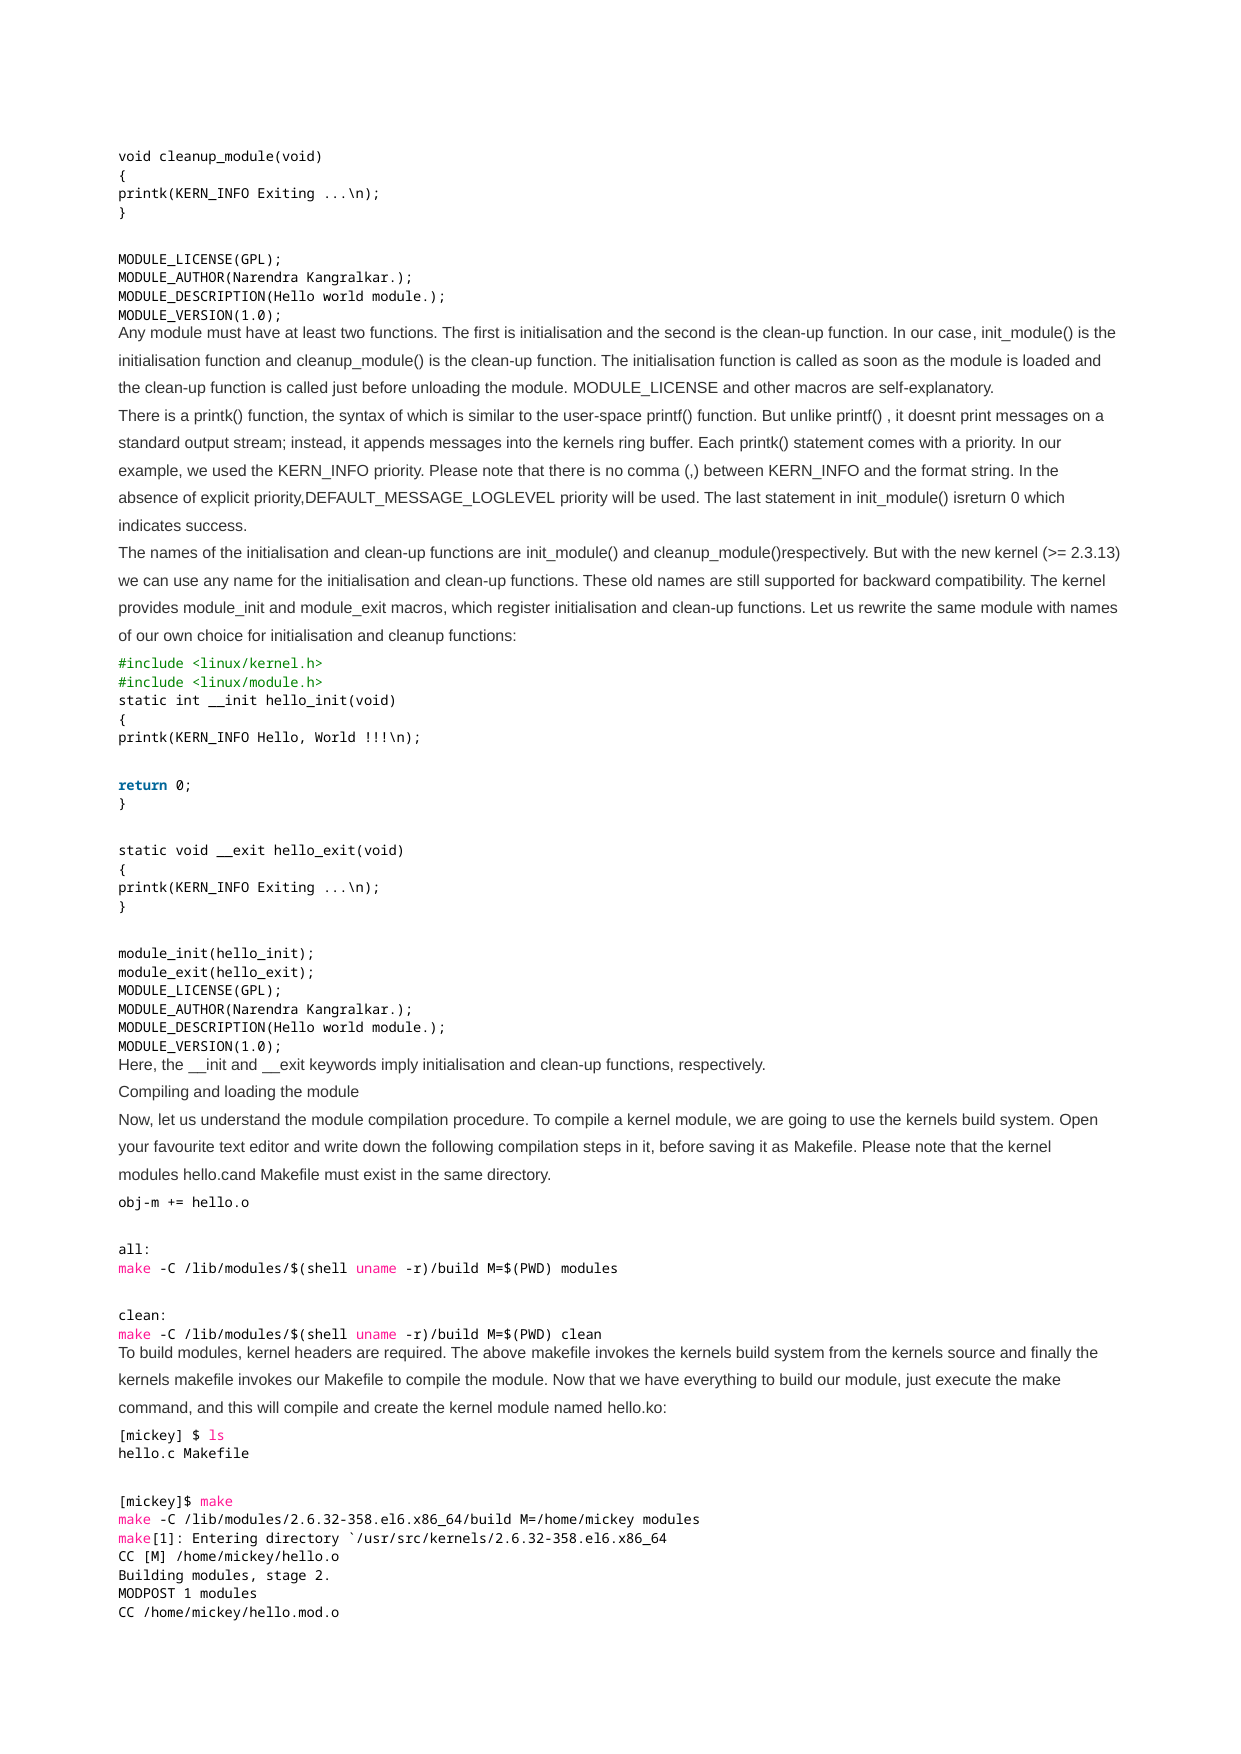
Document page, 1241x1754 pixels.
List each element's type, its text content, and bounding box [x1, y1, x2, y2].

table_header [mickey] $ ls hello.c Makefile [mickey]$ make make -C /lib/modules/2.6.32-358.el6.x86_64/build M=/home/mickey modules make[1]: Entering directory `/usr/src/kernels/2.6.32-358.el6.x86_64 CC [M] /home/mickey/hello.o Building modules, stage 2. MODPOST 1 modules CC /home/mickey/hello.mod.o [118, 1426, 1122, 1621]
table_header #include <linux/kernel.h> #include <linux/module.h> static int __init hello_init(void) { printk(KERN_INFO Hello, World !!!\n); return 0; } static void __exit hello_exit(void) { printk(KERN_INFO Exiting ...\n); } module_init(hello_init); module_exit(hello_exit); MODULE_LICENSE(GPL); MODULE_AUTHOR(Narendra Kangralkar.); MODULE_DESCRIPTION(Hello world module.); MODULE_VERSION(1.0); [118, 654, 1122, 1055]
text Compiling and loading the module Now, let us understand the module compilation procedure. To compile a kernel module, we are going to use the kernels build system. Open your favourite text editor and write down the following compilation steps in it, before saving it as Makefile. Please note that the kernel modules hello.cand Makefile must exist in the same directory. [118, 1083, 1122, 1184]
table_header void cleanup_module(void) { printk(KERN_INFO Exiting ...\n); } MODULE_LICENSE(GPL); MODULE_AUTHOR(Narendra Kangralkar.); MODULE_DESCRIPTION(Hello world module.); MODULE_VERSION(1.0); [118, 118, 1122, 324]
table_header obj-m += hello.o all: make -C /lib/modules/$(shell uname -r)/build M=$(PWD) modules clean: make -C /lib/modules/$(shell uname -r)/build M=$(PWD) clean [118, 1193, 1122, 1343]
text To build modules, kernel headers are required. The above makefile invokes the kernels build system from the kernels source and finally the kernels makefile invokes our Makefile to compile the module. Now that we have everything to build our module, just execute the make command, and this will compile and create the kernel module named hello.ko: [118, 1343, 1122, 1416]
text There is a printk() function, the syntax of which is similar to the user-space printf() function. But unlike printf() , it doesnt print messages on a standard output stream; instead, it appends messages into the kernels ring buffer. Each printk() statement comes with a priority. In our example, we used the KERN_INFO priority. Please note that there is no comma (,) between KERN_INFO and the format string. In the absence of explicit priority,DEFAULT_MESSAGE_LOGLEVEL priority will be used. The last statement in init_module() isreturn 0 which indicates success. [118, 406, 1122, 535]
text Here, the __init and __exit keywords imply initialisation and clean-up functions, respectively. [118, 1055, 1122, 1074]
text Any module must have at least two functions. The first is initialisation and the second is the clean-up function. In our case, init_module() is the initialisation function and cleanup_module() is the clean-up function. The initialisation function is called as soon as the module is loaded and the clean-up function is called just before unloading the module. MODULE_LICENSE and other macros are self-explanatory. [118, 324, 1122, 397]
text The names of the initialisation and clean-up functions are init_module() and cleanup_module()respectively. But with the new kernel (>= 2.3.13) we can use any name for the initialisation and clean-up functions. These old names are still supported for backward compatibility. The kernel provides module_init and module_exit macros, which register initialisation and clean-up functions. Let us rewrite the same module with names of our own choice for initialisation and cleanup functions: [118, 544, 1122, 645]
